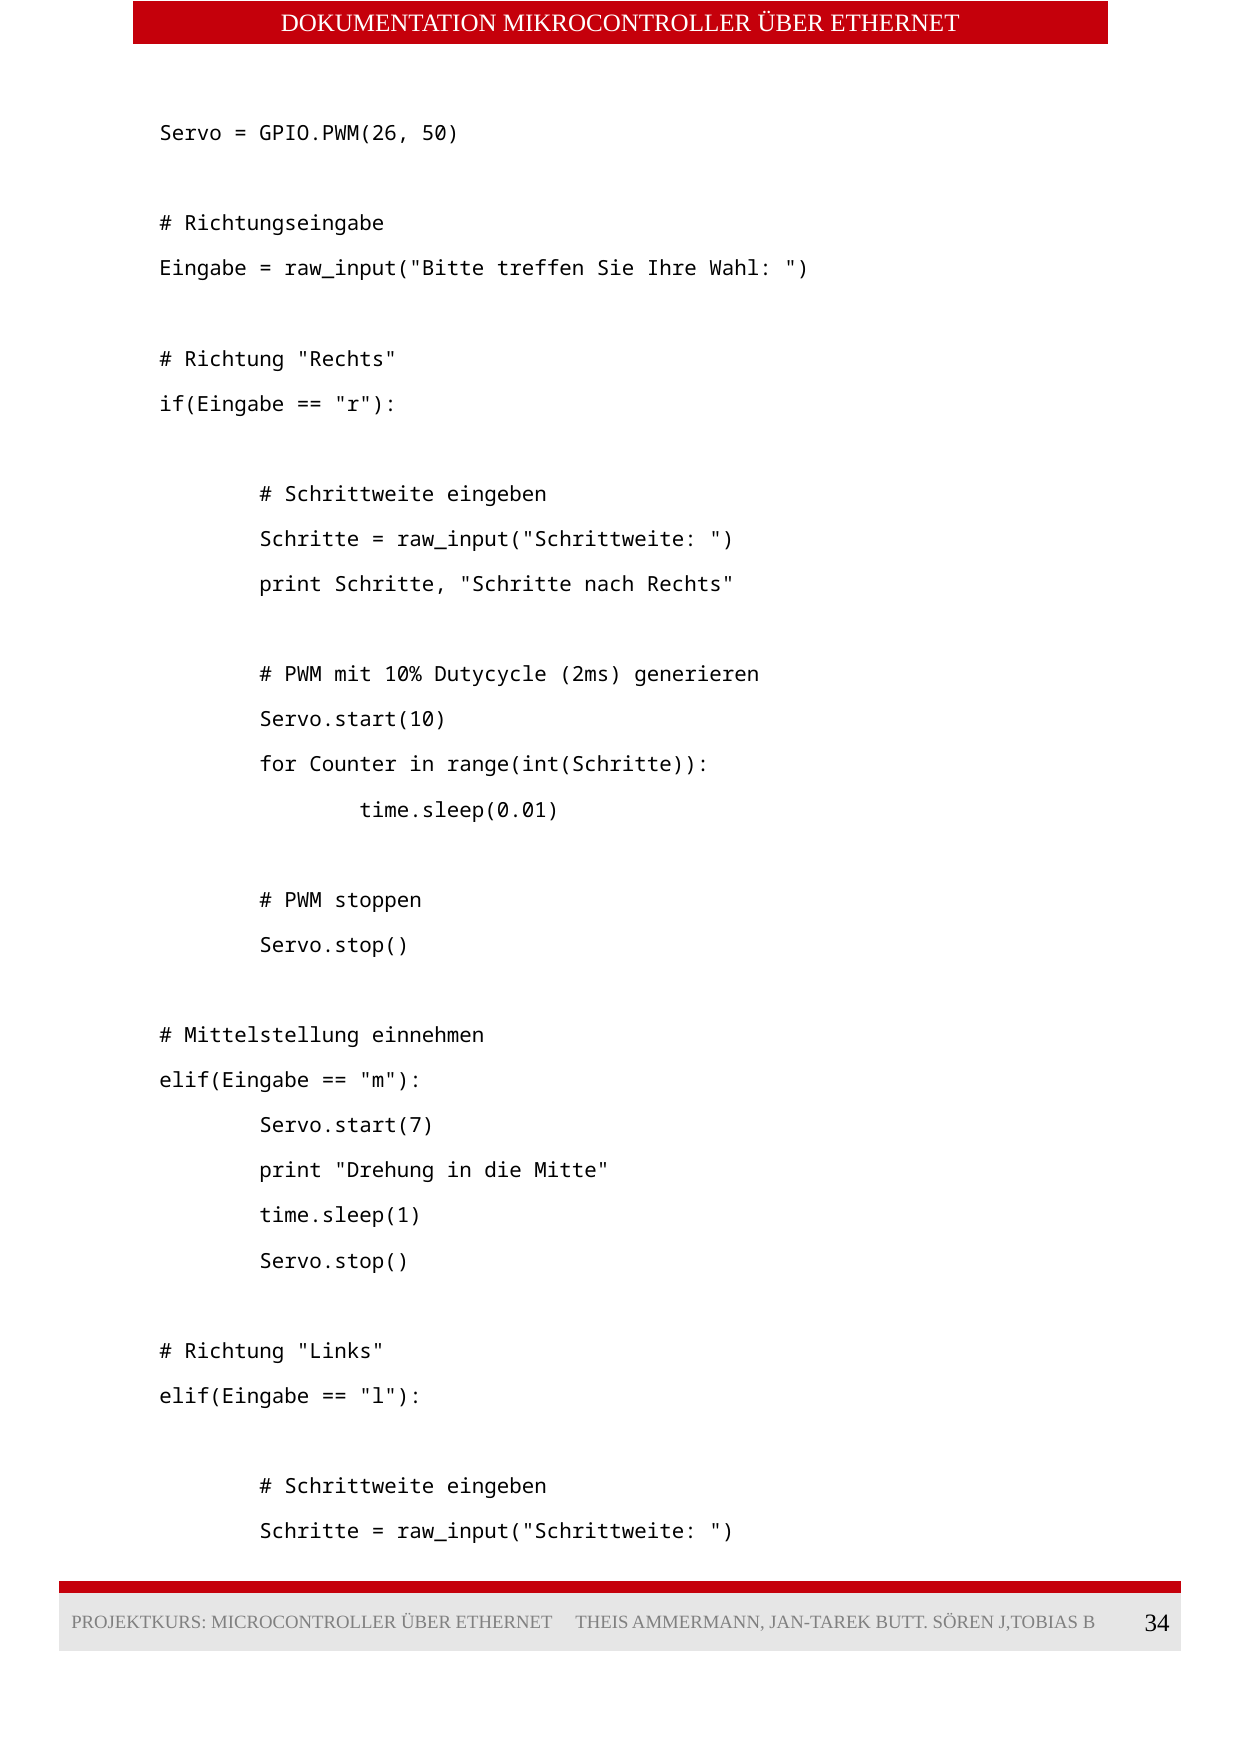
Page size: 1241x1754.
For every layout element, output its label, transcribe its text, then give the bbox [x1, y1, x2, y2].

text Schritte = raw_input("Schrittweite: ") [59, 524, 1181, 552]
text # PWM stoppen [59, 885, 1181, 913]
text Servo.stop() [59, 1246, 1181, 1274]
text # Richtungseingabe [59, 208, 1181, 237]
text # Schrittweite eingeben [59, 1471, 1181, 1500]
text print "Drehung in die Mitte" [59, 1156, 1181, 1184]
text print Schritte, "Schritte nach Rechts" [59, 569, 1181, 598]
text time.sleep(1) [59, 1201, 1181, 1229]
text Schritte = raw_input("Schrittweite: ") [59, 1516, 1181, 1545]
text # Richtung "Links" [59, 1336, 1181, 1364]
text Servo.stop() [59, 930, 1181, 958]
text Servo = GPIO.PWM(26, 50) [59, 118, 1181, 147]
text Servo.start(7) [59, 1110, 1181, 1139]
text # Mittelstellung einnehmen [59, 1020, 1181, 1049]
text Servo.start(10) [59, 704, 1181, 733]
text # PWM mit 10% Dutycycle (2ms) generieren [59, 659, 1181, 688]
text elif(Eingabe == "l"): [59, 1381, 1181, 1409]
text # Richtung "Rechts" [59, 344, 1181, 372]
text Eingabe = raw_input("Bitte treffen Sie Ihre Wahl: ") [59, 253, 1181, 282]
text for Counter in range(int(Schritte)): [59, 749, 1181, 778]
text if(Eingabe == "r"): [59, 389, 1181, 417]
text elif(Eingabe == "m"): [59, 1065, 1181, 1094]
text # Schrittweite eingeben [59, 479, 1181, 507]
text time.sleep(0.01) [59, 795, 1181, 823]
